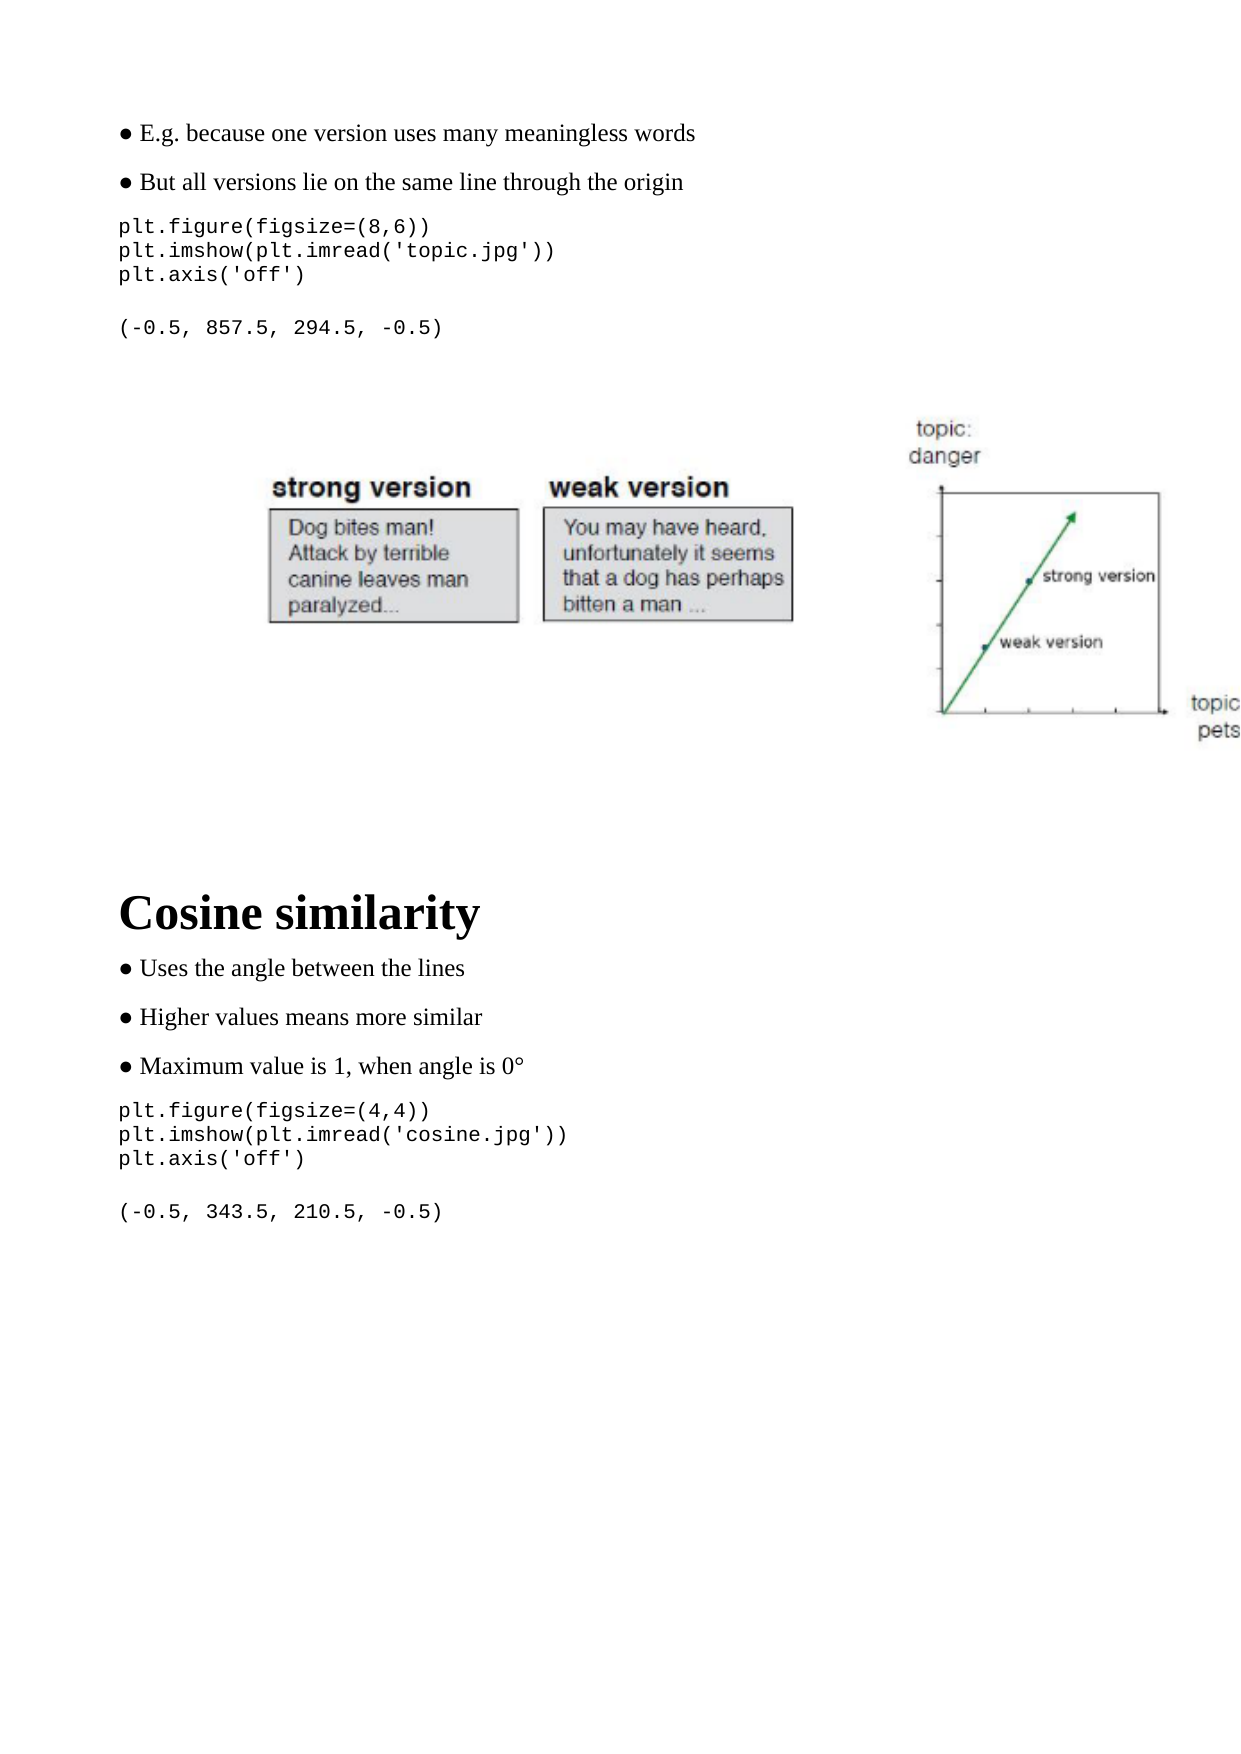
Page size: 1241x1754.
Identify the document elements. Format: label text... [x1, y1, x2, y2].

text ● Higher values means more similar [118, 1002, 1122, 1031]
text plt.axis('off') [118, 263, 1122, 287]
picture [118, 369, 1241, 833]
text ● But all versions lie on the same line through the origin [118, 167, 1122, 196]
text plt.imshow(plt.imread('cosine.jpg')) [118, 1124, 1122, 1147]
text ● E.g. because one version uses many meaningless words [118, 118, 1122, 147]
text plt.imshow(plt.imread('topic.jpg')) [118, 240, 1122, 263]
text ● Uses the angle between the lines [118, 953, 1122, 982]
text (-0.5, 857.5, 294.5, -0.5) [118, 317, 1122, 340]
subtitle Cosine similarity [118, 883, 1122, 941]
text plt.figure(figsize=(8,6)) [118, 216, 1122, 240]
text ● Maximum value is 1, when angle is 0° [118, 1051, 1122, 1080]
text plt.axis('off') [118, 1147, 1122, 1171]
text plt.figure(figsize=(4,4)) [118, 1100, 1122, 1124]
text (-0.5, 343.5, 210.5, -0.5) [118, 1201, 1122, 1224]
